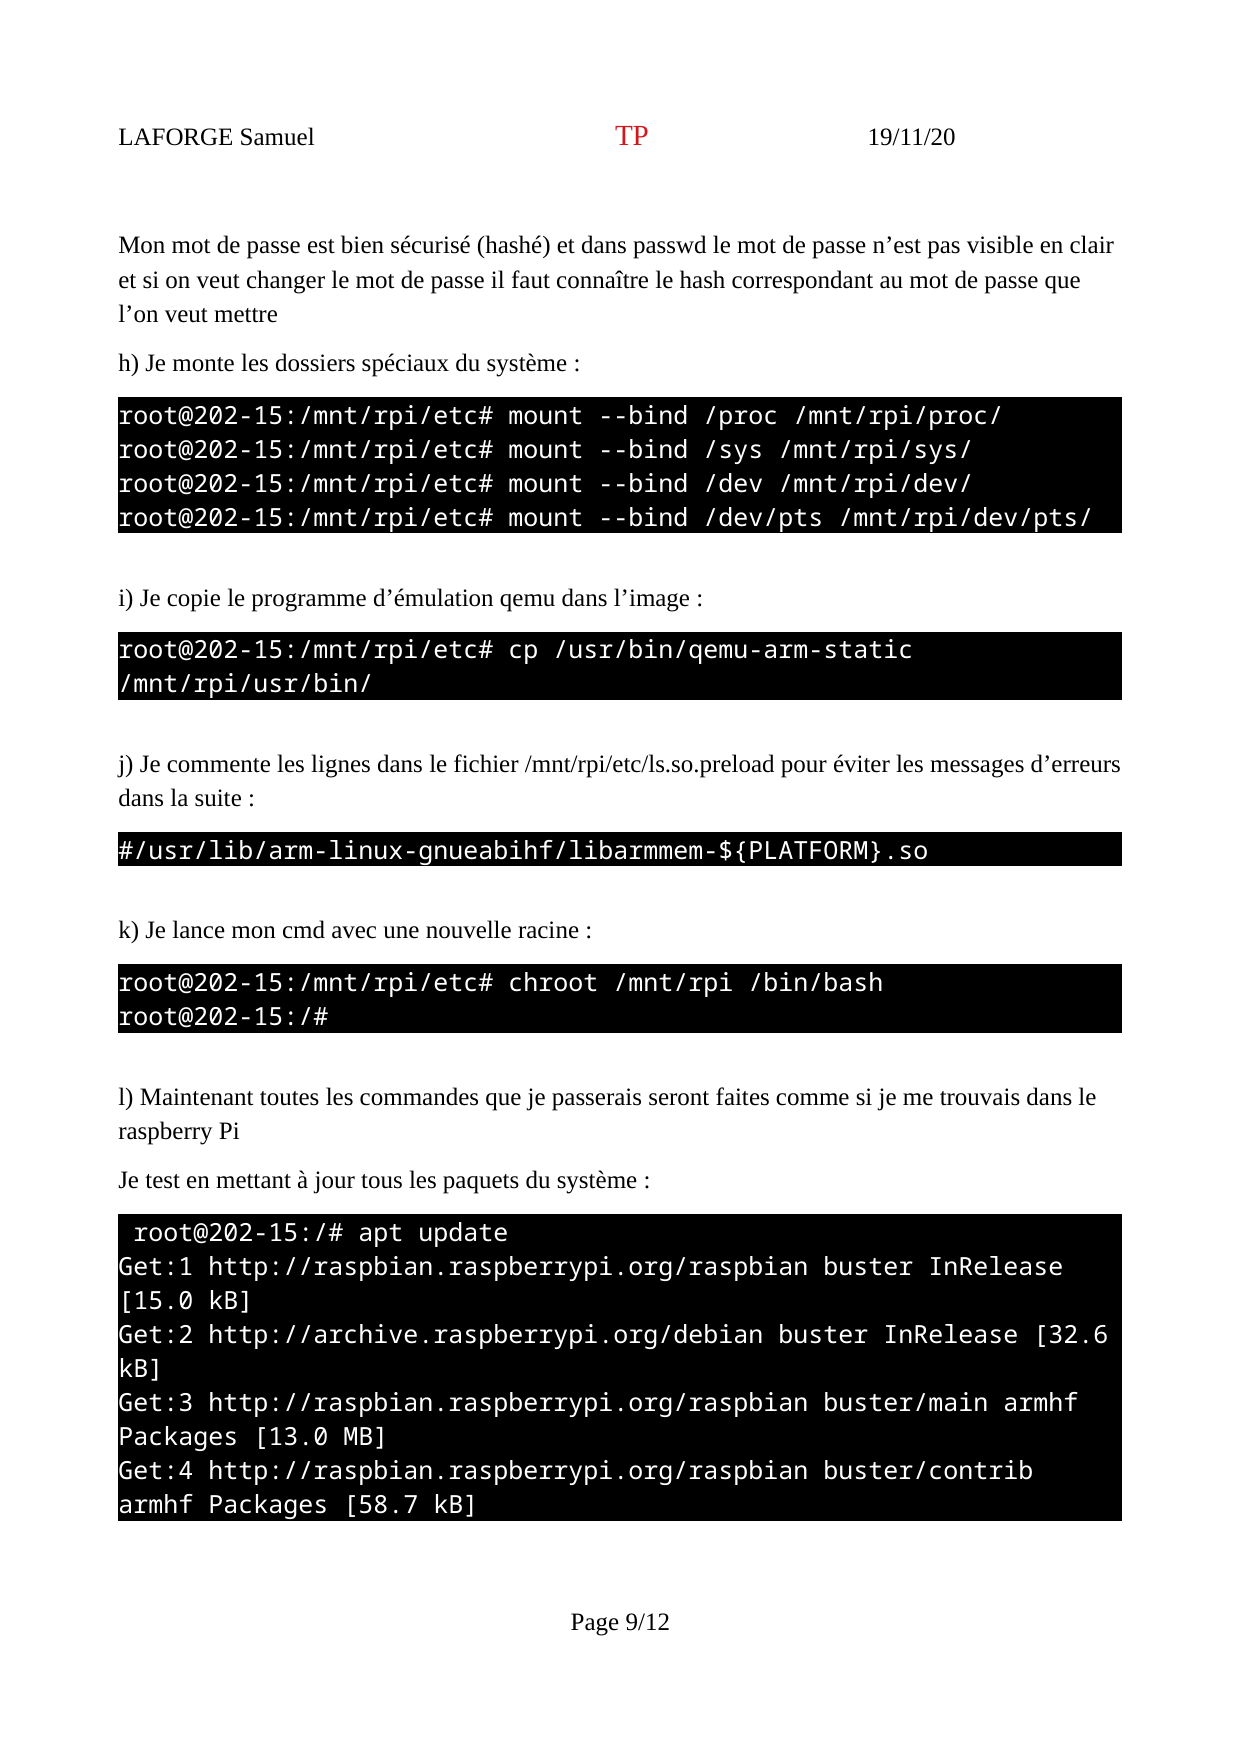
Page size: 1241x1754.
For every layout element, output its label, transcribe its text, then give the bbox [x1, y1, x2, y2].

text j) Je commente les lignes dans le fichier /mnt/rpi/etc/ls.so.preload pour éviter les messages d’erreurs dans la suite : [118, 749, 1122, 812]
text Get:3 http://raspbian.raspberrypi.org/raspbian buster/main armhf Packages [13.0 MB] [118, 1385, 1122, 1453]
text Get:1 http://raspbian.raspberrypi.org/raspbian buster InRelease [15.0 kB] [118, 1248, 1122, 1317]
text root@202-15:/mnt/rpi/etc# mount --bind /sys /mnt/rpi/sys/ [118, 431, 1122, 465]
text l) Maintenant toutes les commandes que je passerais seront faites comme si je me trouvais dans le raspberry Pi [118, 1082, 1122, 1145]
text root@202-15:/mnt/rpi/etc# mount --bind /proc /mnt/rpi/proc/ [118, 397, 1122, 431]
text h) Je monte les dossiers spéciaux du système : [118, 348, 1122, 377]
text root@202-15:/# apt update [118, 1214, 1122, 1248]
text k) Je lance mon cmd avec une nouvelle racine : [118, 916, 1122, 944]
text root@202-15:/# [118, 999, 1122, 1033]
text root@202-15:/mnt/rpi/etc# mount --bind /dev /mnt/rpi/dev/ [118, 465, 1122, 499]
text #/usr/lib/arm-linux-gnueabihf/libarmmem-${PLATFORM}.so [118, 832, 1122, 866]
text i) Je copie le programme d’émulation qemu dans l’image : [118, 583, 1122, 611]
text Je test en mettant à jour tous les paquets du système : [118, 1165, 1122, 1194]
text root@202-15:/mnt/rpi/etc# chroot /mnt/rpi /bin/bash [118, 964, 1122, 999]
text root@202-15:/mnt/rpi/etc# cp /usr/bin/qemu-arm-static /mnt/rpi/usr/bin/ [118, 632, 1122, 700]
text Get:2 http://archive.raspberrypi.org/debian buster InRelease [32.6 kB] [118, 1317, 1122, 1385]
text Get:4 http://raspbian.raspberrypi.org/raspbian buster/contrib armhf Packages [58.7 kB] [118, 1453, 1122, 1521]
text Mon mot de passe est bien sécurisé (hashé) et dans passwd le mot de passe n’est pas visible en clair et si on veut changer le mot de passe il faut connaître le hash correspondant au mot de passe que l’on veut mettre [118, 230, 1122, 328]
text root@202-15:/mnt/rpi/etc# mount --bind /dev/pts /mnt/rpi/dev/pts/ [118, 499, 1122, 533]
